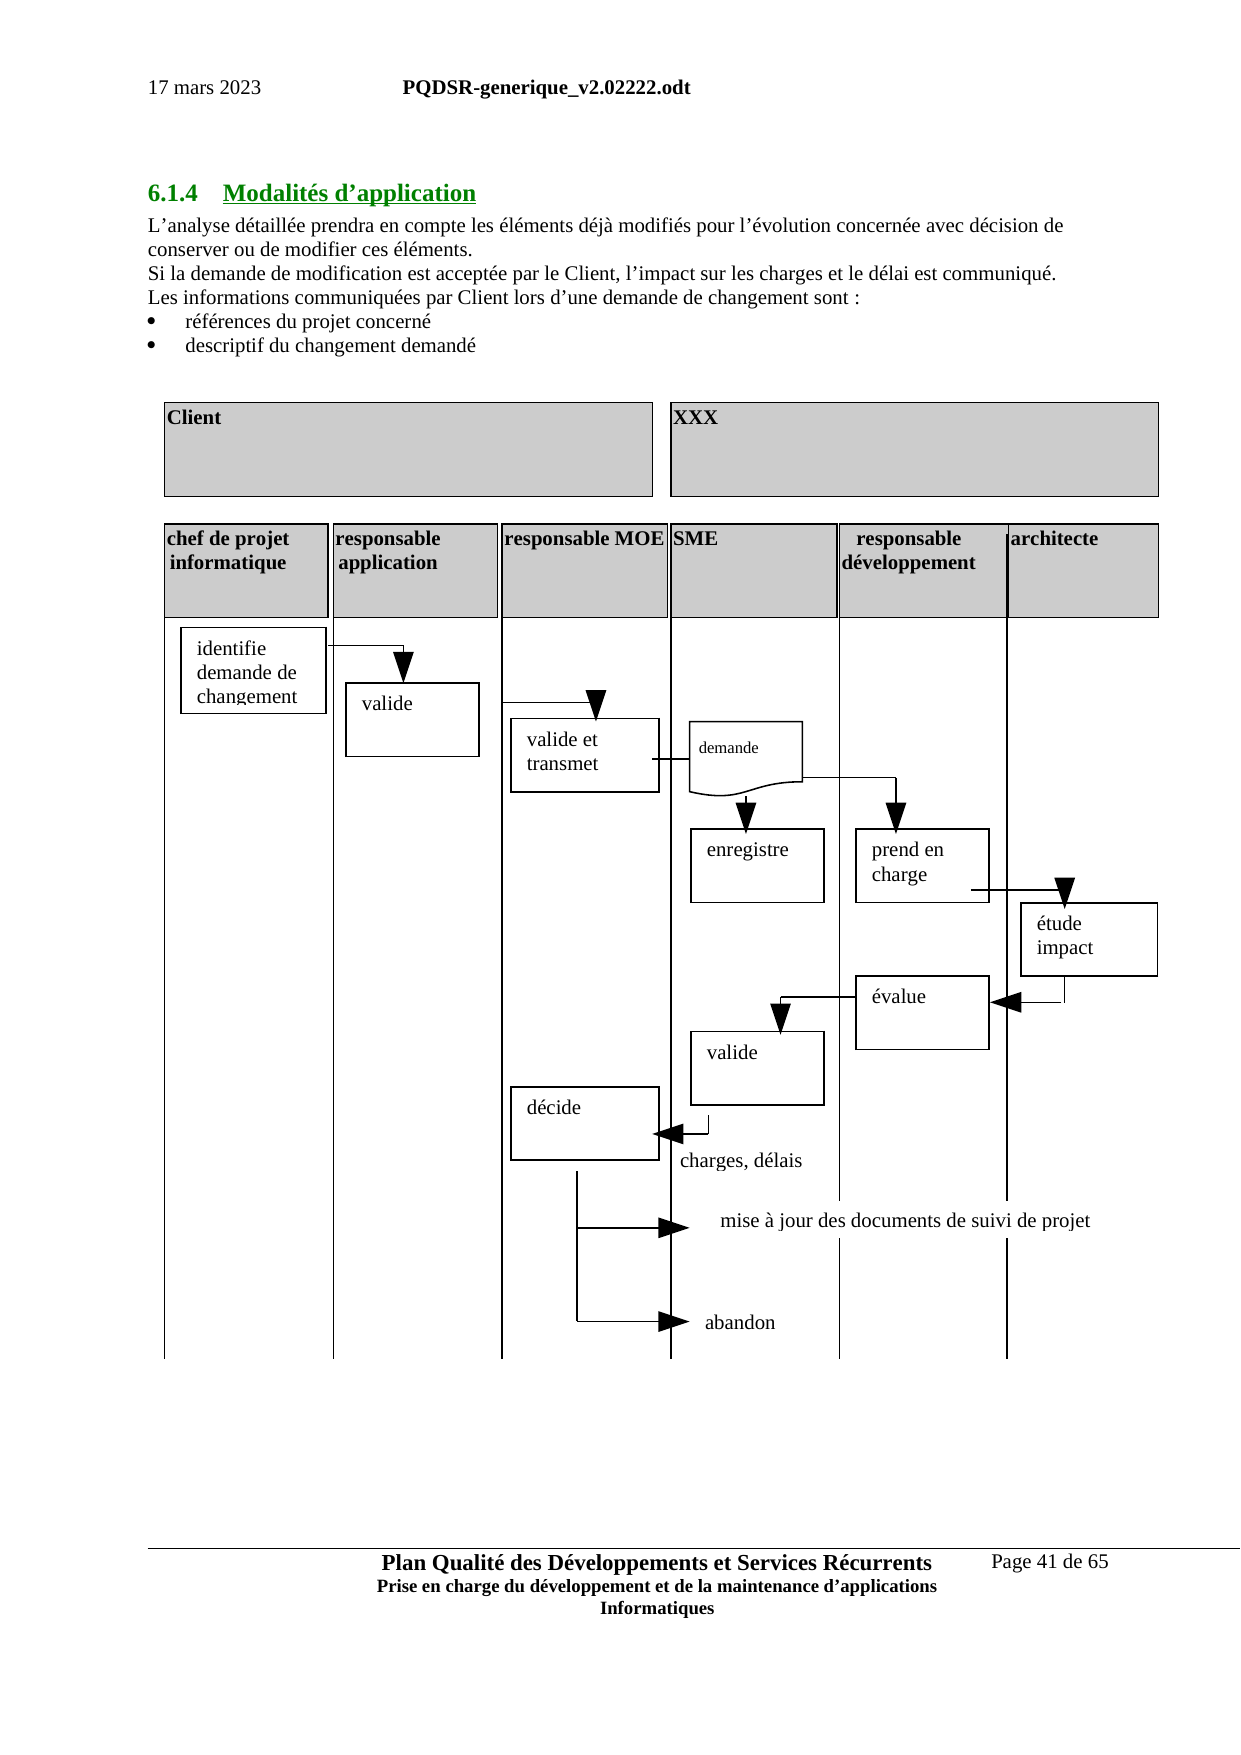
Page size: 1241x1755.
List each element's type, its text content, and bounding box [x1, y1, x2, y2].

text valide [362, 691, 463, 715]
text Les informations communiquées par Client lors d’une demande de changement sont : [148, 285, 1137, 309]
text Si la demande de modification est acceptée par le Client, l’impact sur les charges et le délai est communiqué. [148, 261, 1137, 285]
text valide et transmet [527, 727, 643, 775]
text abandon [705, 1310, 839, 1334]
text étude impact macro [1037, 911, 1142, 968]
text charges, délais [680, 1148, 839, 1171]
list références du projet concerné [148, 309, 1137, 333]
text valide [707, 1040, 808, 1064]
text demande [698, 737, 775, 757]
list descriptif du changement demandé [148, 333, 1137, 357]
text prend en charge [872, 837, 973, 886]
text évalue [872, 984, 973, 1008]
text identifie demande de changement [197, 636, 311, 705]
subtitle Modalités d’application [148, 178, 1137, 207]
text [840, 1148, 856, 1171]
text décide [527, 1095, 643, 1119]
text enregistre [707, 837, 808, 861]
text L’analyse détaillée prendra en compte les éléments déjà modifiés pour l’évolution concernée avec décision de conserver ou de modifier ces éléments. [148, 213, 1137, 261]
text mise à jour des documents de suivi de projet [720, 1208, 1124, 1231]
